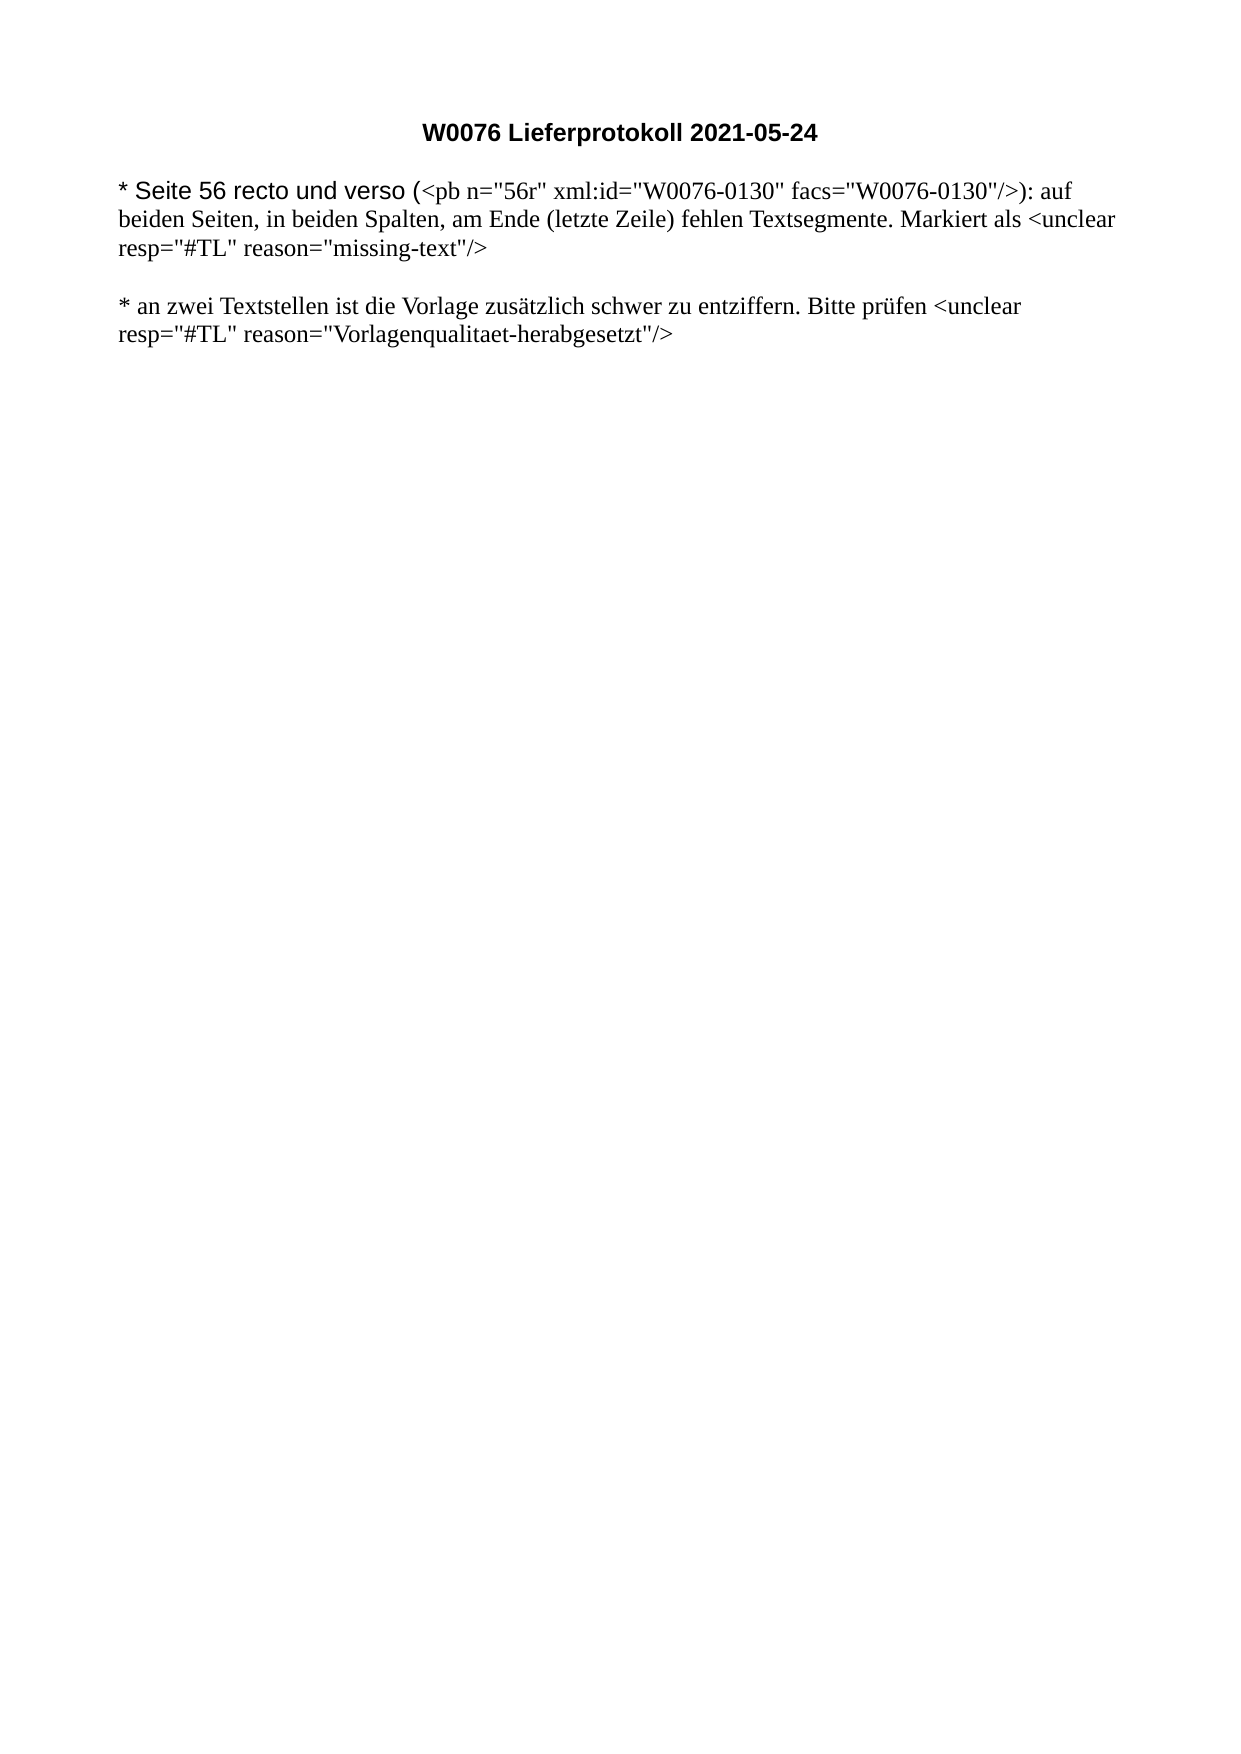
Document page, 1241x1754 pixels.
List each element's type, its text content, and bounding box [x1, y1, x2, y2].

text * Seite 56 recto und verso (<pb n="56r" xml:id="W0076-0130" facs="W0076-0130"/>): auf beiden Seiten, in beiden Spalten, am Ende (letzte Zeile) fehlen Textsegmente. Markiert als <unclear resp="#TL" reason="missing-text"/> [118, 176, 1122, 262]
text * an zwei Textstellen ist die Vorlage zusätzlich schwer zu entziffern. Bitte prüfen <unclear resp="#TL" reason="Vorlagenqualitaet-herabgesetzt"/> [118, 291, 1122, 348]
text W0076 Lieferprotokoll 2021-05-24 [118, 118, 1122, 147]
